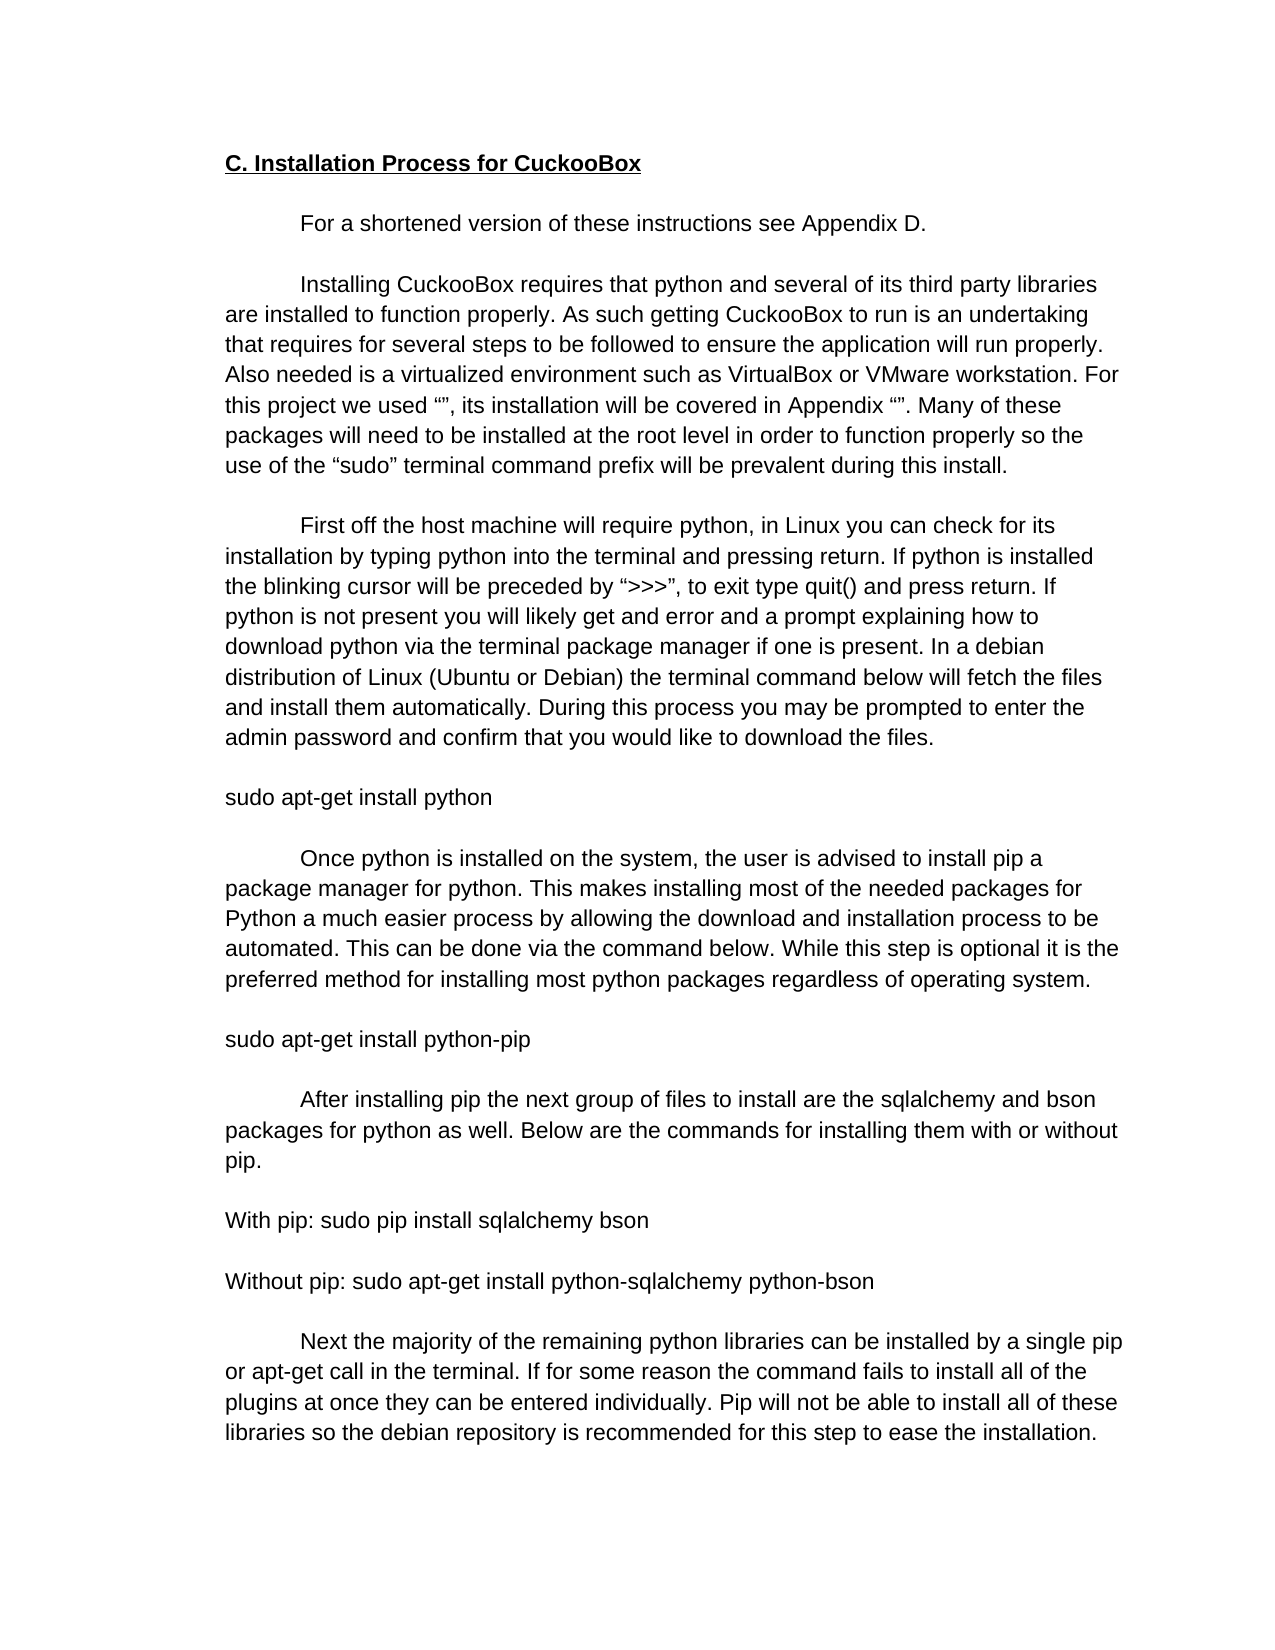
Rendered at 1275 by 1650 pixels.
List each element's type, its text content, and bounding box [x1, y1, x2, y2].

text Next the majority of the remaining python libraries can be installed by a single pip or apt-get call in the terminal. If for some reason the command fails to install all of the plugins at once they can be entered individually. Pip will not be able to install all of these libraries so the debian repository is recommended for this step to ease the installation. [225, 1328, 1125, 1445]
text Installing CuckooBox requires that python and several of its third party libraries are installed to function properly. As such getting CuckooBox to run is an undertaking that requires for several steps to be followed to ensure the application will run properly. Also needed is a virtualized environment such as VirtualBox or VMware workstation. For this project we used “”, its installation will be covered in Appendix “”. Many of these packages will need to be installed at the root level in order to function properly so the use of the “sudo” terminal command prefix will be prevalent during this install. [225, 271, 1125, 478]
text After installing pip the next group of files to install are the sqlalchemy and bson packages for python as well. Below are the commands for installing them with or without pip. [225, 1086, 1125, 1173]
text sudo apt-get install python-pip [150, 1026, 1125, 1052]
text First off the host machine will require python, in Linux you can check for its installation by typing python into the terminal and pressing return. If python is installed the blinking cursor will be preceded by “>>>”, to exit type quit() and press return. If python is not present you will likely get and error and a prompt explaining how to download python via the terminal package manager if one is present. In a debian distribution of Linux (Ubuntu or Debian) the terminal command below will fetch the files and install them automatically. During this process you may be prompted to enter the admin password and confirm that you would like to download the files. [225, 512, 1125, 750]
text With pip: sudo pip install sqlalchemy bson [150, 1207, 1125, 1234]
text For a shortened version of these instructions see Appendix D. [225, 210, 1125, 237]
text Without pip: sudo apt-get install python-sqlalchemy python-bson [150, 1268, 1125, 1294]
text C. Installation Process for CuckooBox [150, 150, 1125, 176]
text Once python is installed on the system, the user is advised to install pip a package manager for python. This makes installing most of the needed packages for Python a much easier process by allowing the download and installation process to be automated. This can be done via the command below. While this step is optional it is the preferred method for installing most python packages regardless of operating system. [225, 845, 1125, 992]
text sudo apt-get install python [150, 784, 1125, 811]
